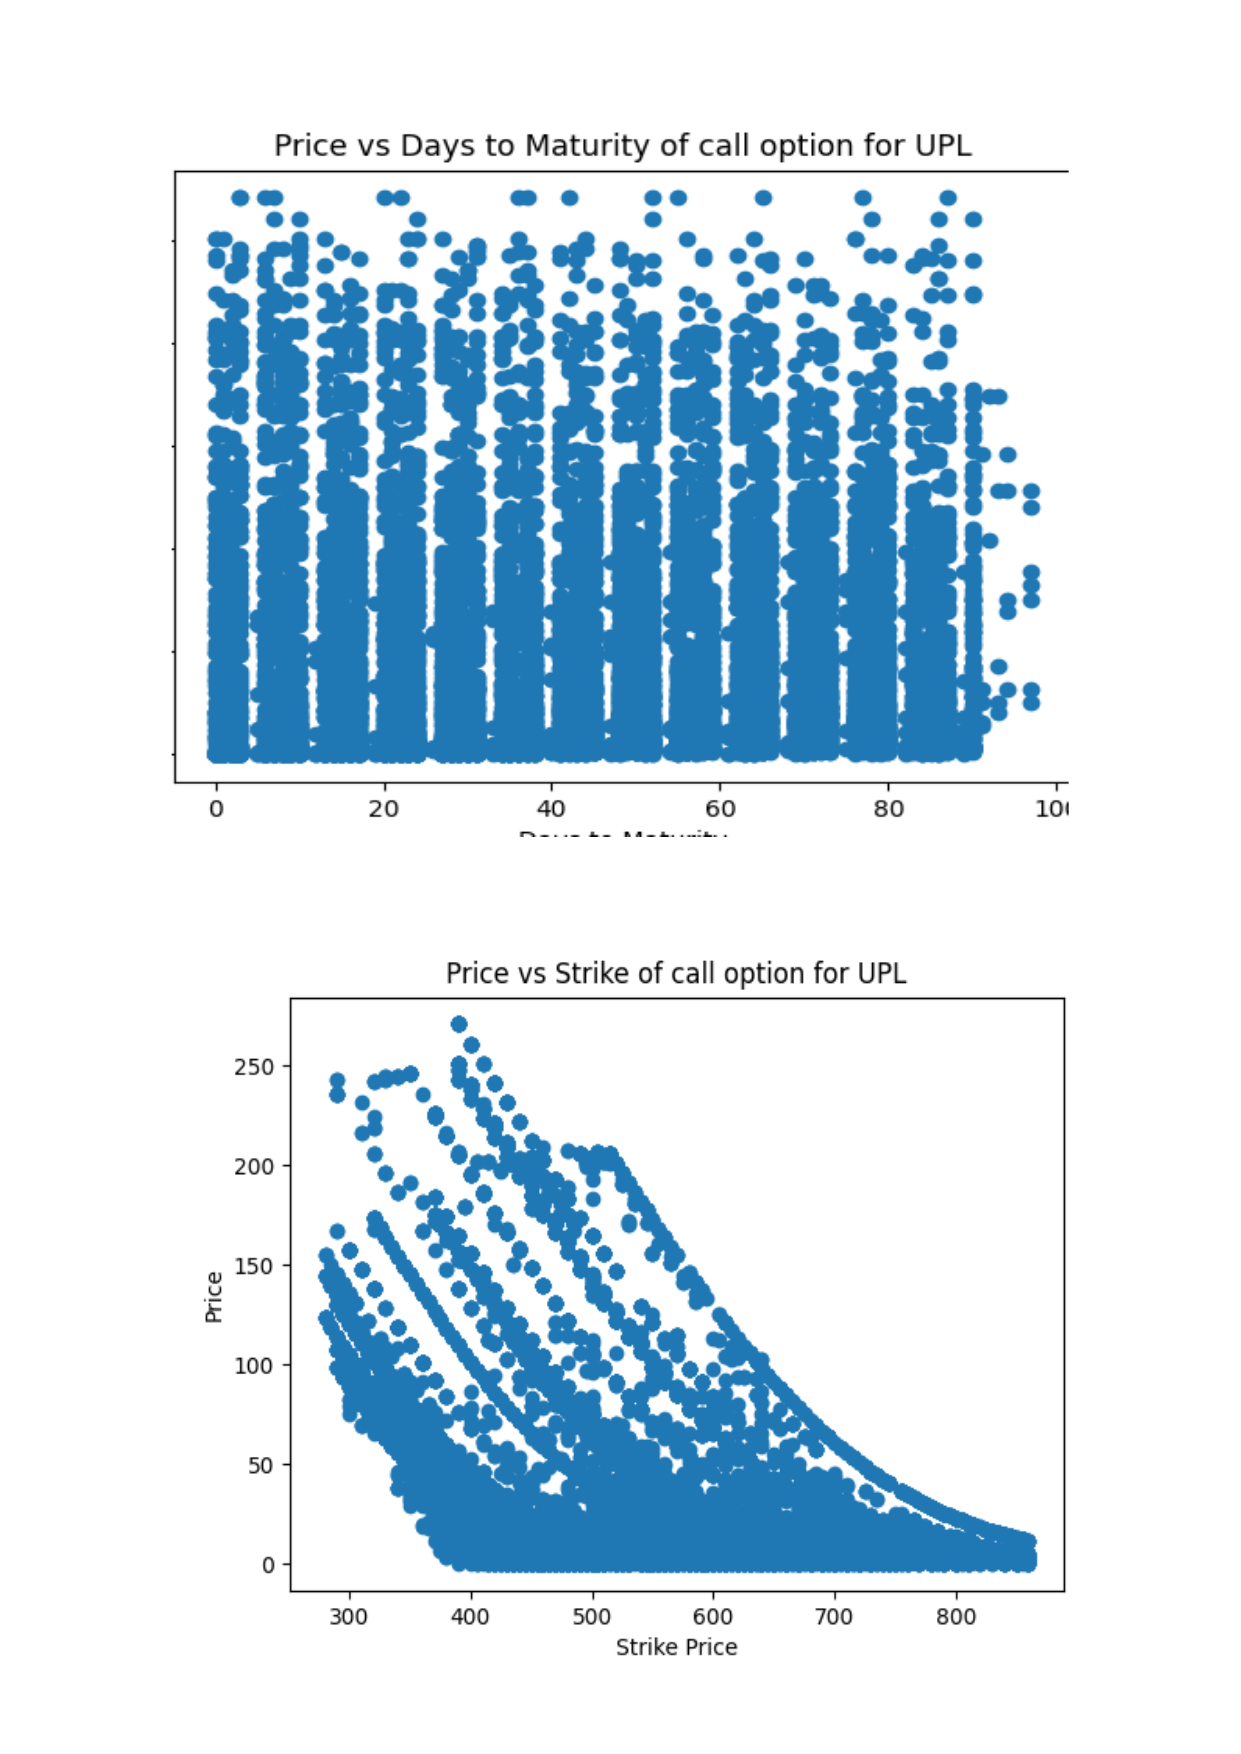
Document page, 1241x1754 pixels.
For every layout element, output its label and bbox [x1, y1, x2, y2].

picture [171, 118, 1069, 837]
picture [195, 953, 1092, 1673]
